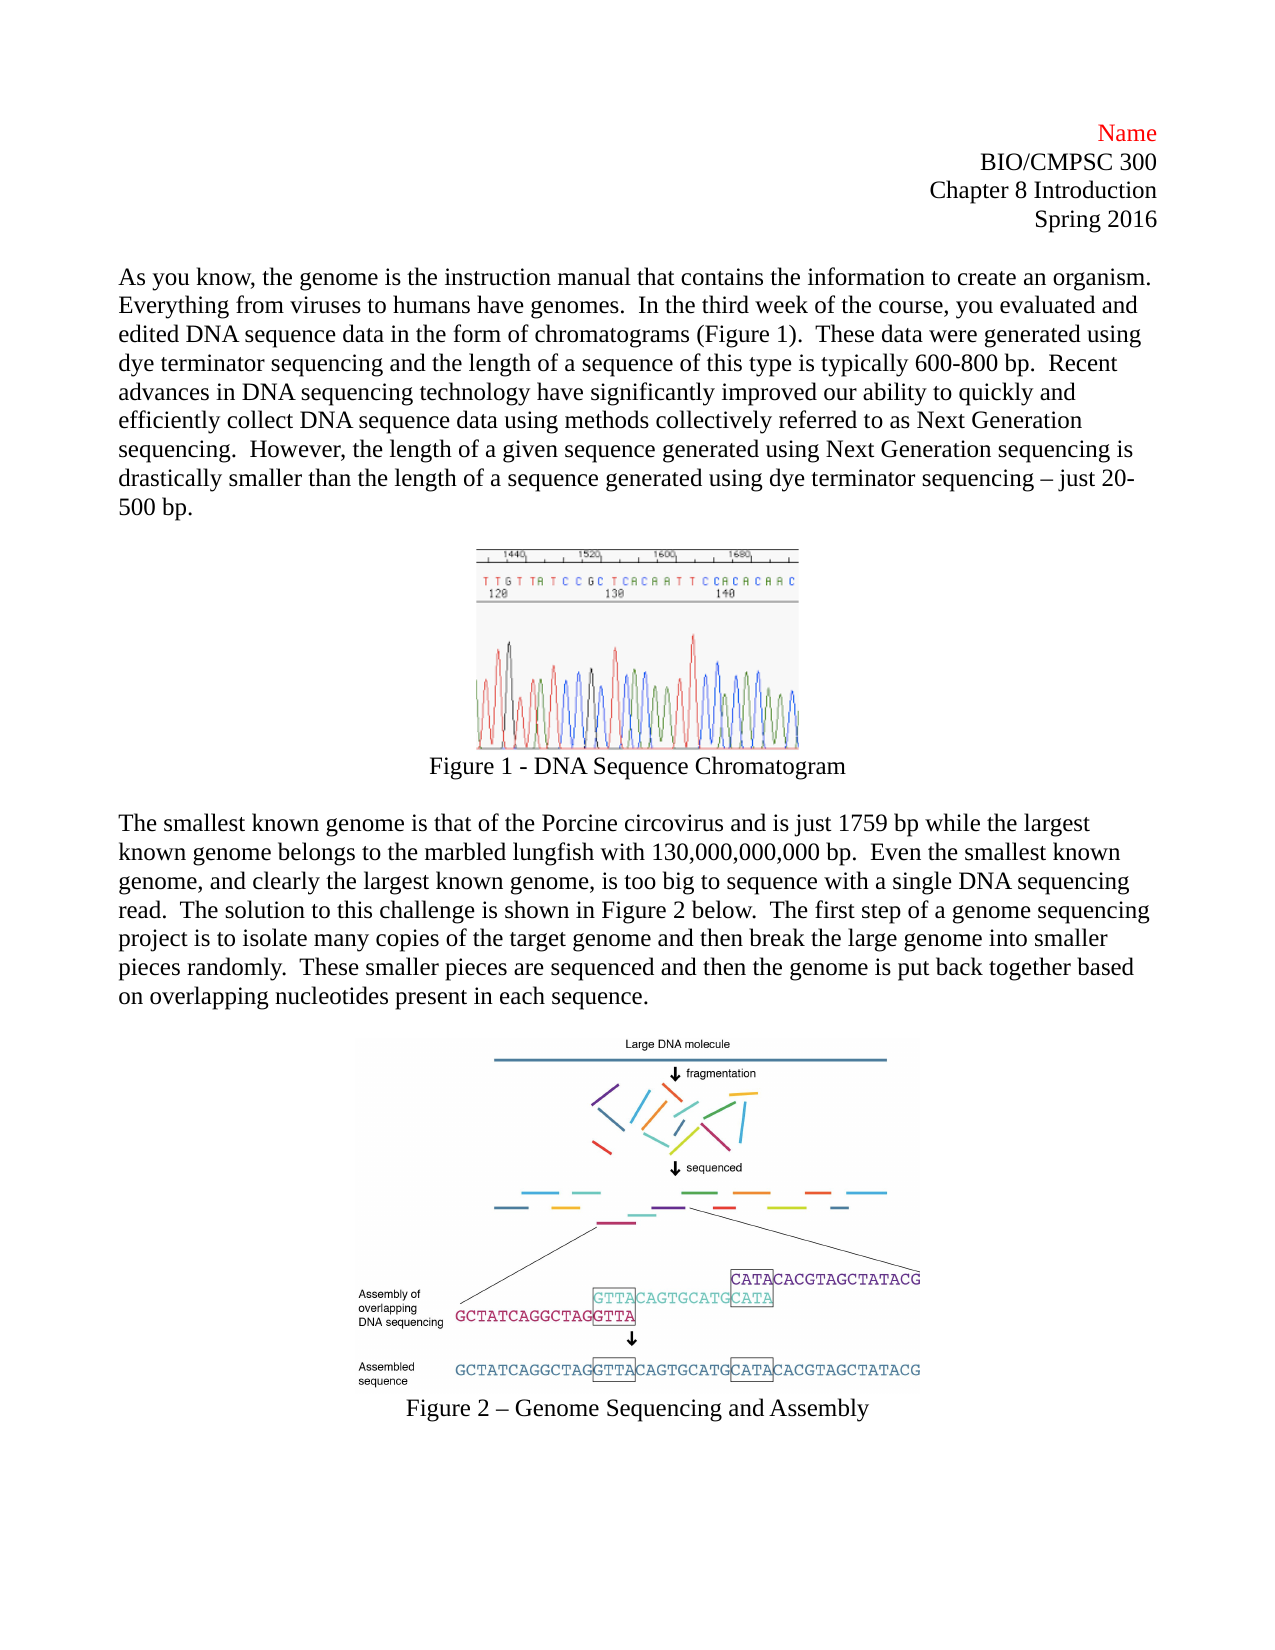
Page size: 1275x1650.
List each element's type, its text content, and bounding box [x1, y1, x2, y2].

text As you know, the genome is the instruction manual that contains the information to create an organism. Everything from viruses to humans have genomes. In the third week of the course, you evaluated and edited DNA sequence data in the form of chromatograms (Figure 1). These data were generated using dye terminator sequencing and the length of a sequence of this type is typically 600-800 bp. Recent advances in DNA sequencing technology have significantly improved our ability to quickly and efficiently collect DNA sequence data using methods collectively referred to as Next Generation sequencing. However, the length of a given sequence generated using Next Generation sequencing is drastically smaller than the length of a sequence generated using dye terminator sequencing – just 20-500 bp. [118, 262, 1157, 521]
text Name [118, 118, 1157, 147]
text BIO/CMPSC 300 [118, 147, 1157, 176]
text Figure 2 – Genome Sequencing and Assembly [118, 1038, 1157, 1422]
text Figure 1 - DNA Sequence Chromatogram [118, 549, 1157, 780]
picture [355, 1038, 920, 1394]
text Chapter 8 Introduction [118, 176, 1157, 204]
text Spring 2016 [118, 204, 1157, 233]
picture [476, 549, 799, 751]
text The smallest known genome is that of the Porcine circovirus and is just 1759 bp while the largest known genome belongs to the marbled lungfish with 130,000,000,000 bp. Even the smallest known genome, and clearly the largest known genome, is too big to sequence with a single DNA sequencing read. The solution to this challenge is shown in Figure 2 below. The first step of a genome sequencing project is to isolate many copies of the target genome and then break the large genome into smaller pieces randomly. These smaller pieces are sequenced and then the genome is put back together based on overlapping nucleotides present in each sequence. [118, 808, 1157, 1010]
